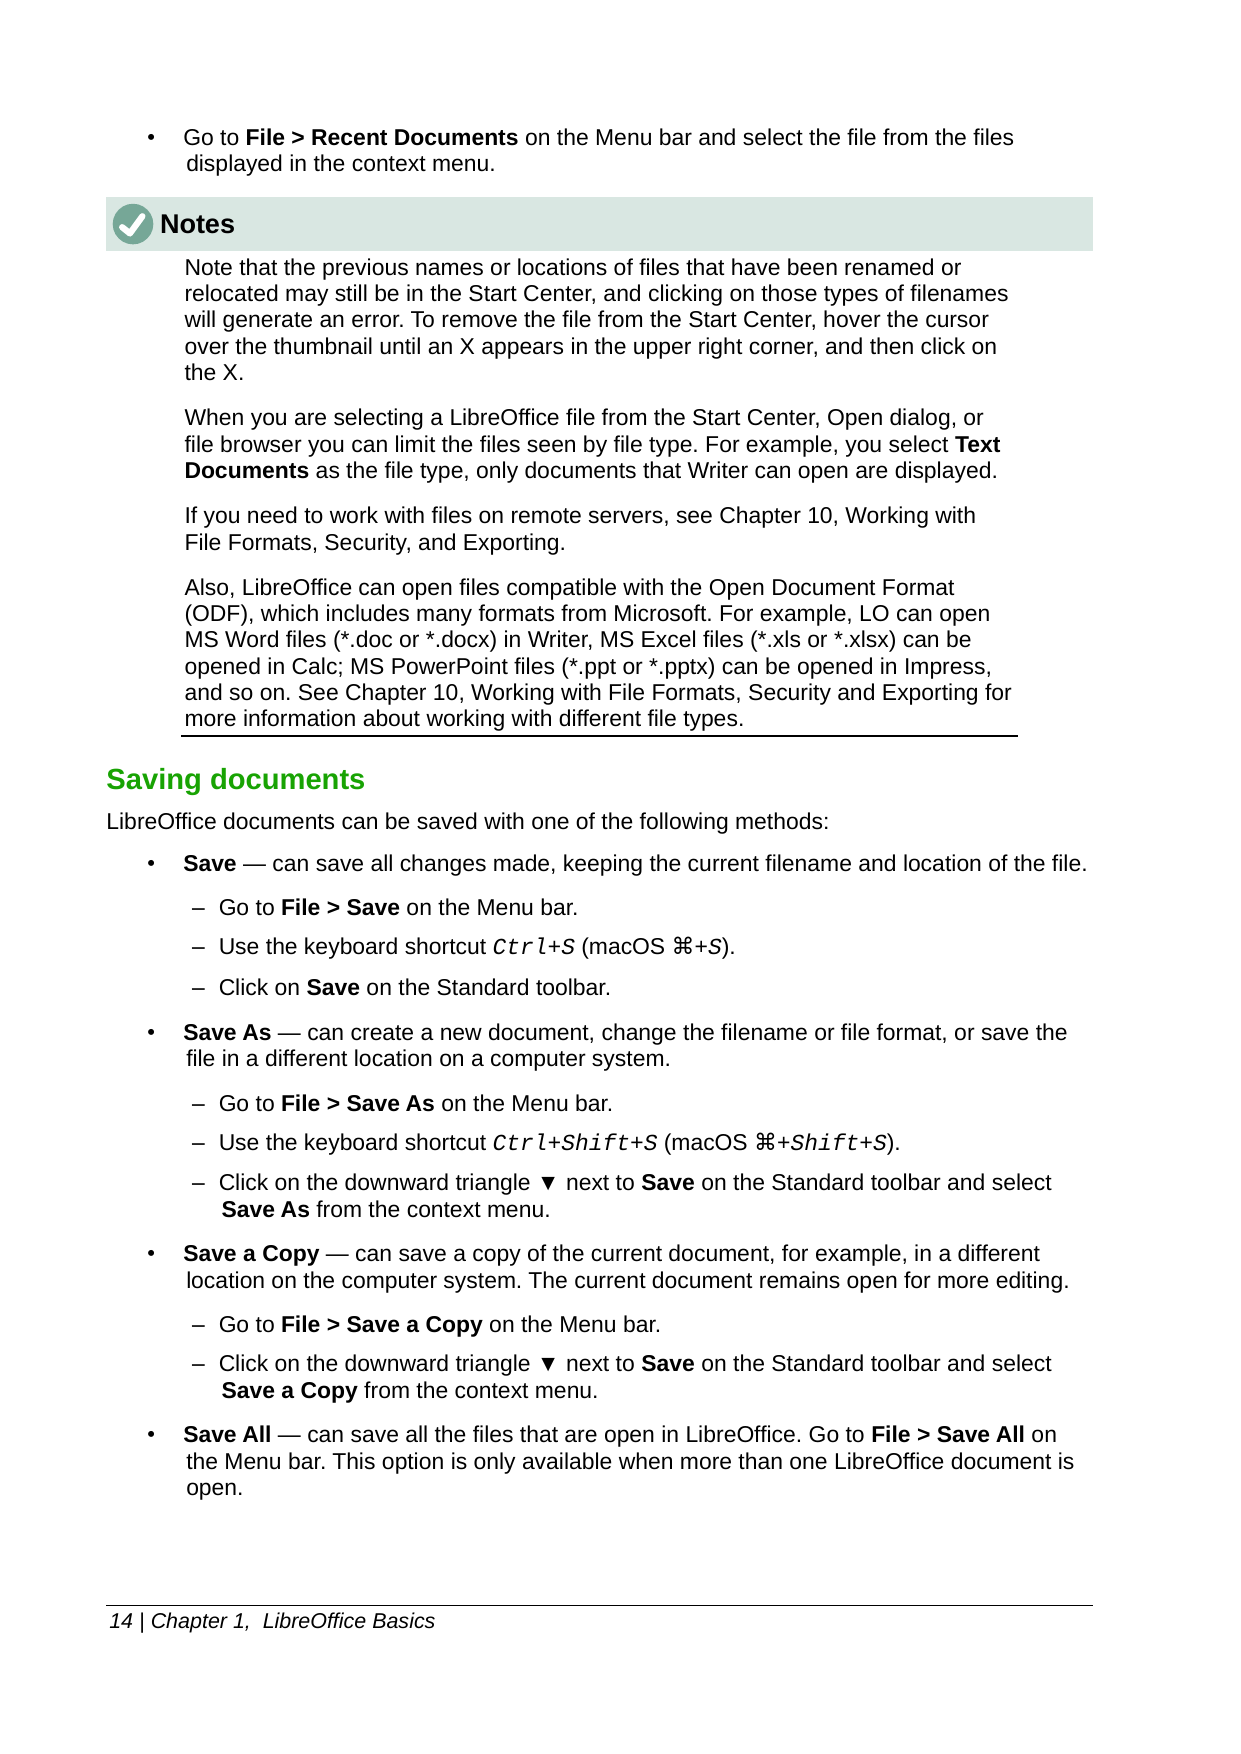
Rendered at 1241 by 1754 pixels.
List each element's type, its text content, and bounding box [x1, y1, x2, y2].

text LibreOffice documents can be saved with one of the following methods: [106, 808, 1093, 834]
text When you are selecting a LibreOffice file from the Start Center, Open dialog, or file browser you can limit the files seen by file type. For example, you select Text Documents as the file type, only documents that Writer can open are displayed. [181, 401, 1018, 483]
list Click on the downward triangle ▼ next to Save on the Standard toolbar and select Save a Copy from the context menu. [189, 1347, 1093, 1406]
list Use the keyboard shortcut Ctrl+S (macOS ⌘+S). [189, 930, 1093, 961]
subtitle Notes [106, 197, 1093, 251]
list Go to File > Save on the Menu bar. [189, 891, 1093, 921]
list Save — can save all changes made, keeping the current filename and location of the file. [144, 847, 1093, 879]
list Click on Save on the Standard toolbar. [189, 971, 1093, 1003]
text If you need to work with files on remote servers, see Chapter 10, Working with File Formats, Security, and Exporting. [181, 499, 1018, 555]
list Use the keyboard shortcut Ctrl+Shift+S (macOS ⌘+Shift+S). [189, 1126, 1093, 1157]
list Save As — can create a new document, change the filename or file format, or save the file in a different location on a computer system. [144, 1016, 1093, 1074]
text Note that the previous names or locations of files that have been renamed or relocated may still be in the Start Center, and clicking on those types of filenames will generate an error. To remove the file from the Start Center, hover the cursor over the thumbnail until an X appears in the upper right corner, and then click on the X. [181, 251, 1018, 386]
list Go to File > Recent Documents on the Menu bar and select the file from the files displayed in the context menu. [144, 121, 1093, 179]
subtitle Saving documents [106, 762, 1093, 795]
list Click on the downward triangle ▼ next to Save on the Standard toolbar and select Save As from the context menu. [189, 1166, 1093, 1225]
list Go to File > Save As on the Menu bar. [189, 1087, 1093, 1116]
list Save All — can save all the files that are open in LibreOffice. Go to File > Save All on the Menu bar. This option is only available when more than one LibreOffice document is open. [144, 1418, 1093, 1503]
list Save a Copy — can save a copy of the current document, for example, in a different location on the computer system. The current document remains open for more editing. [144, 1237, 1093, 1296]
list Go to File > Save a Copy on the Menu bar. [189, 1308, 1093, 1338]
text Also, LibreOffice can open files compatible with the Open Document Format (ODF), which includes many formats from Microsoft. For example, LO can open MS Word files (*.doc or *.docx) in Writer, MS Excel files (*.xls or *.xlsx) can be opened in Calc; MS PowerPoint files (*.ppt or *.pptx) can be opened in Impress, and so on. See Chapter 10, Working with File Formats, Security and Exporting for more information about working with different file types. [181, 571, 1018, 735]
